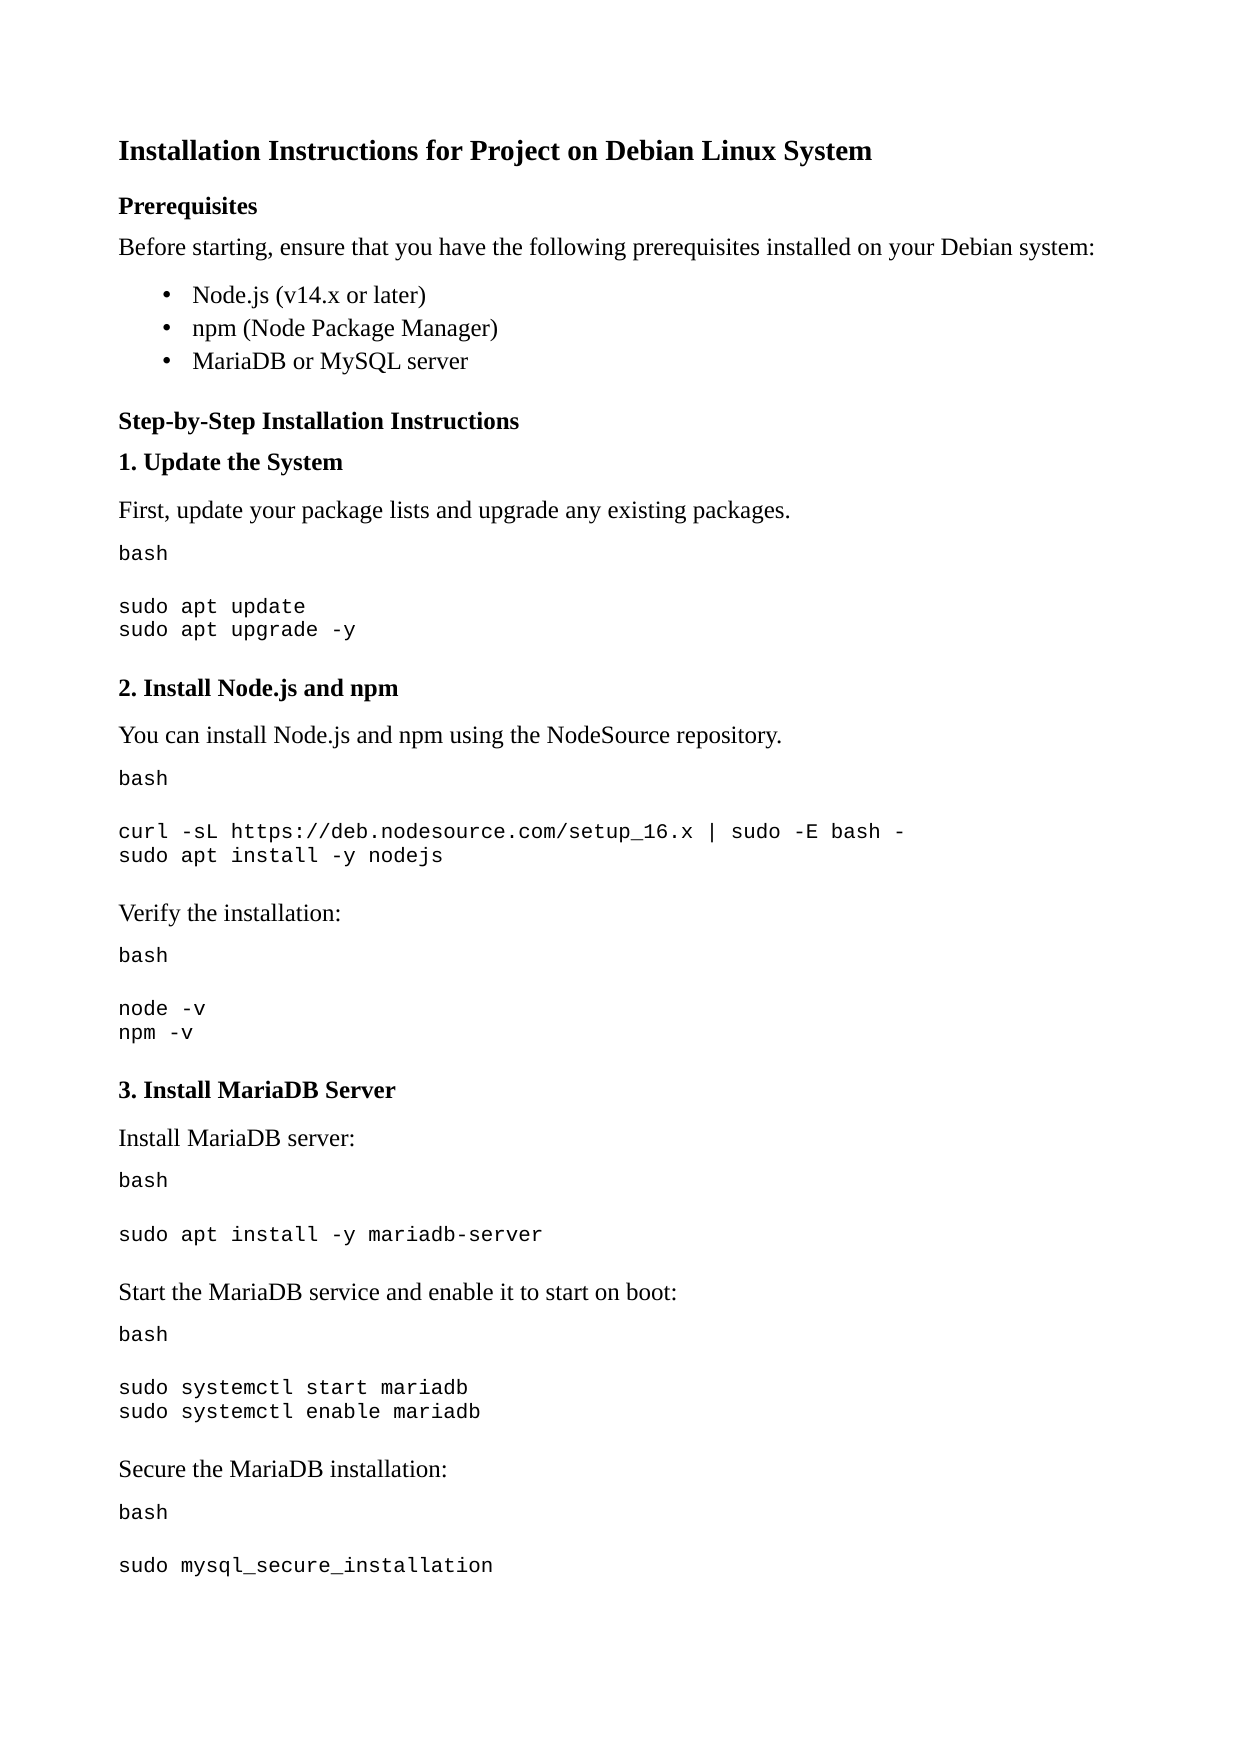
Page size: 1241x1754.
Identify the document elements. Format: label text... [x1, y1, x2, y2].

text 3. Install MariaDB Server [118, 1075, 1122, 1104]
list npm (Node Package Manager) [162, 313, 1122, 342]
subtitle Step-by-Step Installation Instructions [118, 406, 1122, 435]
text curl -sL https://deb.nodesource.com/setup_16.x | sudo -E bash - [118, 821, 1122, 844]
text You can install Node.js and npm using the NodeSource repository. [118, 720, 1122, 749]
text bash [118, 945, 1122, 969]
text Secure the MariaDB installation: [118, 1454, 1122, 1483]
text Install MariaDB server: [118, 1123, 1122, 1152]
text 1. Update the System [118, 447, 1122, 476]
subtitle Prerequisites [118, 191, 1122, 220]
text sudo apt update [118, 596, 1122, 619]
text Start the MariaDB service and enable it to start on boot: [118, 1277, 1122, 1305]
text node -v [118, 998, 1122, 1022]
text bash [118, 1170, 1122, 1194]
text bash [118, 1324, 1122, 1348]
text sudo systemctl enable mariadb [118, 1401, 1122, 1425]
text bash [118, 768, 1122, 791]
text bash [118, 543, 1122, 566]
subtitle Installation Instructions for Project on Debian Linux System [118, 133, 1122, 166]
text npm -v [118, 1022, 1122, 1046]
text 2. Install Node.js and npm [118, 673, 1122, 701]
text Verify the installation: [118, 898, 1122, 926]
text sudo systemctl start mariadb [118, 1377, 1122, 1401]
text sudo apt upgrade -y [118, 619, 1122, 643]
list MariaDB or MySQL server [162, 346, 1122, 375]
text sudo apt install -y mariadb-server [118, 1223, 1122, 1247]
text bash [118, 1502, 1122, 1525]
text Before starting, ensure that you have the following prerequisites installed on your Debian system: [118, 232, 1122, 261]
text First, update your package lists and upgrade any existing packages. [118, 495, 1122, 524]
list Node.js (v14.x or later) [162, 280, 1122, 309]
text sudo apt install -y nodejs [118, 844, 1122, 868]
text sudo mysql_secure_installation [118, 1555, 1122, 1578]
